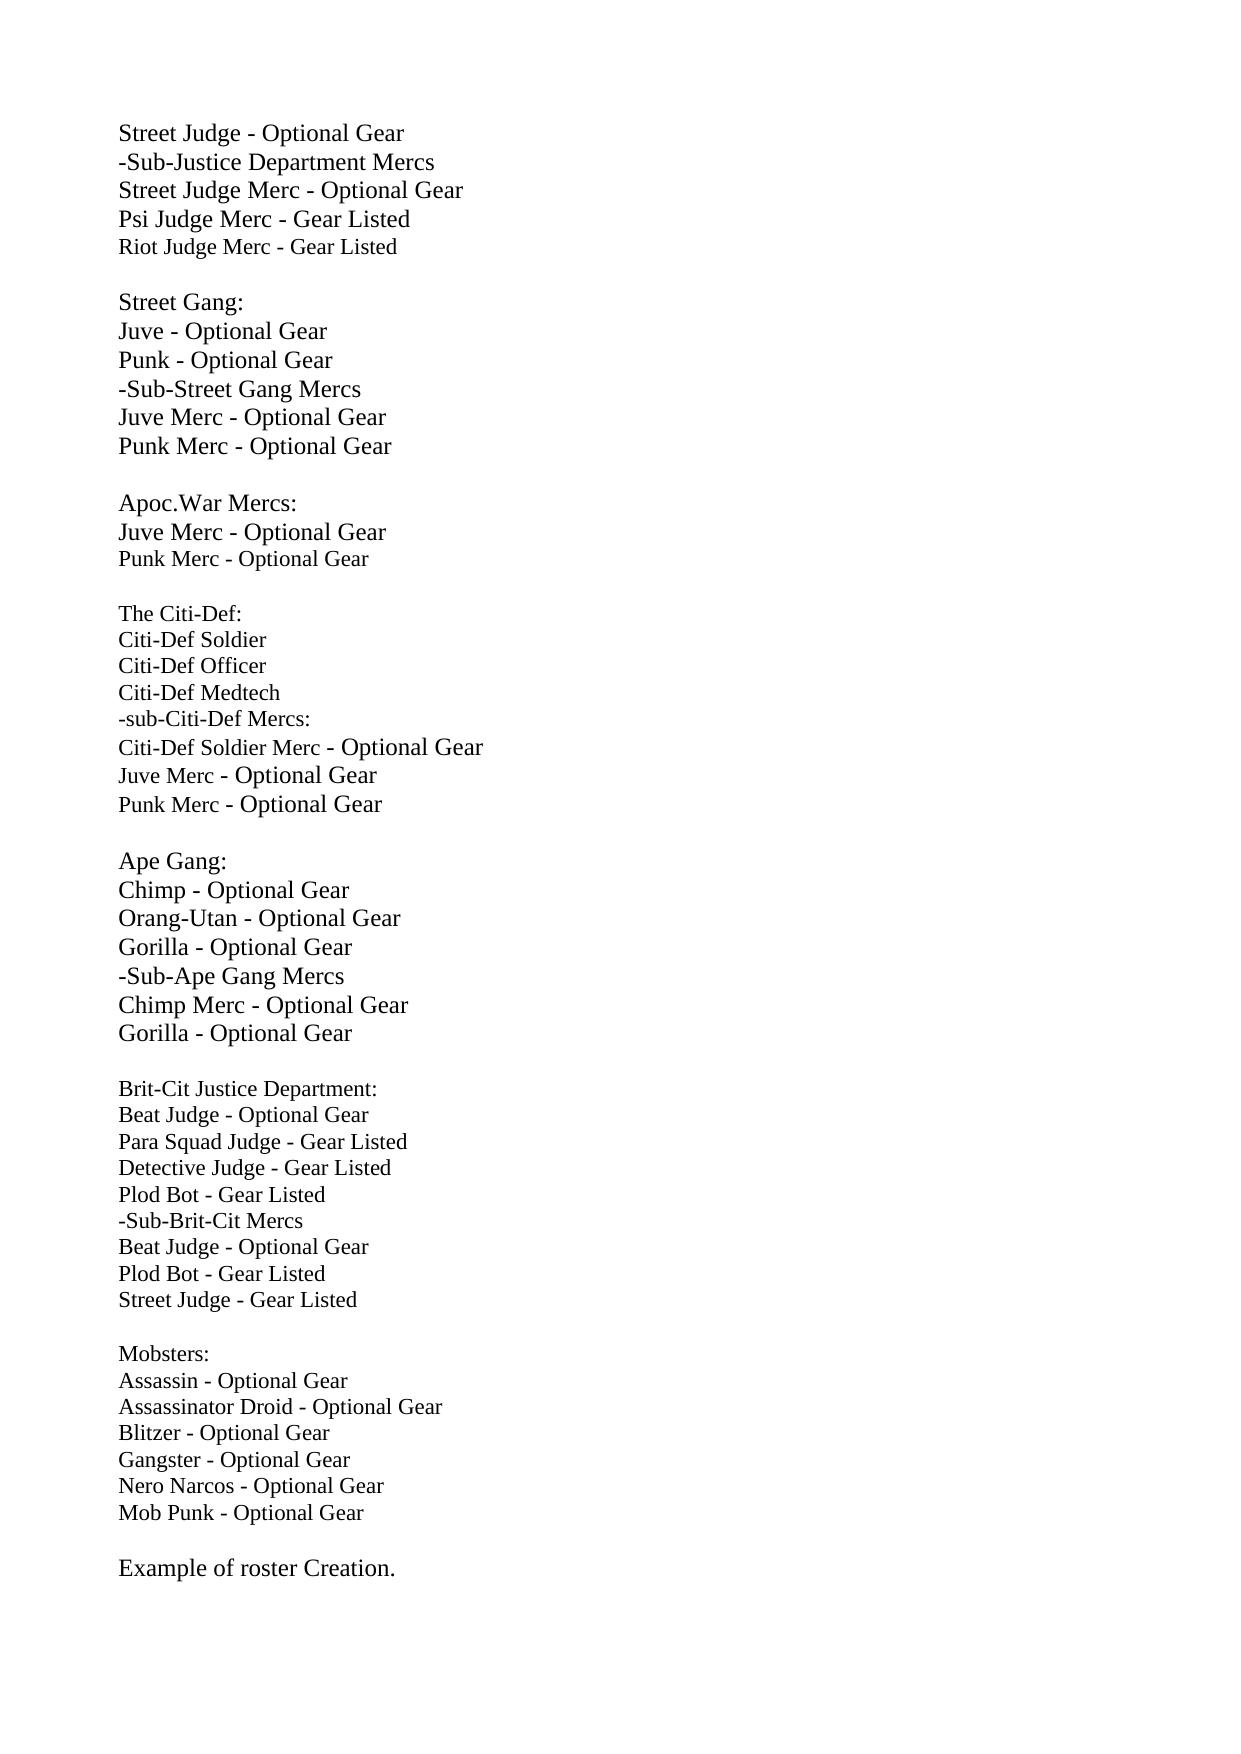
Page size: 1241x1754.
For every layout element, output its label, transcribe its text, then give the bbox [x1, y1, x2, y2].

text Assassinator Droid - Optional Gear [118, 1393, 1122, 1419]
text Gorilla - Optional Gear [118, 932, 1122, 961]
text Mob Punk - Optional Gear [118, 1498, 1122, 1525]
text Gangster - Optional Gear [118, 1446, 1122, 1472]
text Citi-Def Officer [118, 653, 1122, 679]
text The Citi-Def: [118, 600, 1122, 626]
text -Sub-Brit-Cit Mercs [118, 1207, 1122, 1233]
text Example of roster Creation. [118, 1553, 1122, 1582]
text Punk Merc - Optional Gear [118, 431, 1122, 460]
text Juve Merc - Optional Gear [118, 760, 1122, 789]
text Citi-Def Soldier Merc - Optional Gear [118, 732, 1122, 760]
text Gorilla - Optional Gear [118, 1018, 1122, 1047]
text Citi-Def Medtech [118, 679, 1122, 705]
text Plod Bot - Gear Listed [118, 1181, 1122, 1207]
text Ape Gang: [118, 846, 1122, 875]
text Street Gang: [118, 287, 1122, 316]
text -Sub-Justice Department Mercs [118, 147, 1122, 176]
text Detective Judge - Gear Listed [118, 1154, 1122, 1181]
text Beat Judge - Optional Gear [118, 1233, 1122, 1260]
text Plod Bot - Gear Listed [118, 1260, 1122, 1286]
text Chimp Merc - Optional Gear [118, 990, 1122, 1018]
text Citi-Def Soldier [118, 626, 1122, 653]
text Juve Merc - Optional Gear [118, 517, 1122, 546]
text Brit-Cit Justice Department: [118, 1075, 1122, 1102]
text Juve Merc - Optional Gear [118, 402, 1122, 431]
text Street Judge Merc - Optional Gear [118, 176, 1122, 204]
text Riot Judge Merc - Gear Listed [118, 233, 1122, 259]
text Beat Judge - Optional Gear [118, 1102, 1122, 1128]
text Apoc.War Mercs: [118, 488, 1122, 517]
text Street Judge - Gear Listed [118, 1286, 1122, 1312]
text -Sub-Ape Gang Mercs [118, 961, 1122, 990]
text Psi Judge Merc - Gear Listed [118, 204, 1122, 233]
text Chimp - Optional Gear [118, 875, 1122, 903]
text -Sub-Street Gang Mercs [118, 374, 1122, 402]
text Punk Merc - Optional Gear [118, 546, 1122, 572]
text Punk Merc - Optional Gear [118, 789, 1122, 818]
text Blitzer - Optional Gear [118, 1419, 1122, 1446]
text Mobsters: [118, 1340, 1122, 1367]
text Punk - Optional Gear [118, 345, 1122, 374]
text Orang-Utan - Optional Gear [118, 903, 1122, 932]
text Juve - Optional Gear [118, 316, 1122, 345]
text Para Squad Judge - Gear Listed [118, 1128, 1122, 1154]
text Assassin - Optional Gear [118, 1367, 1122, 1393]
text Street Judge - Optional Gear [118, 118, 1122, 147]
text Nero Narcos - Optional Gear [118, 1472, 1122, 1498]
text -sub-Citi-Def Mercs: [118, 705, 1122, 732]
